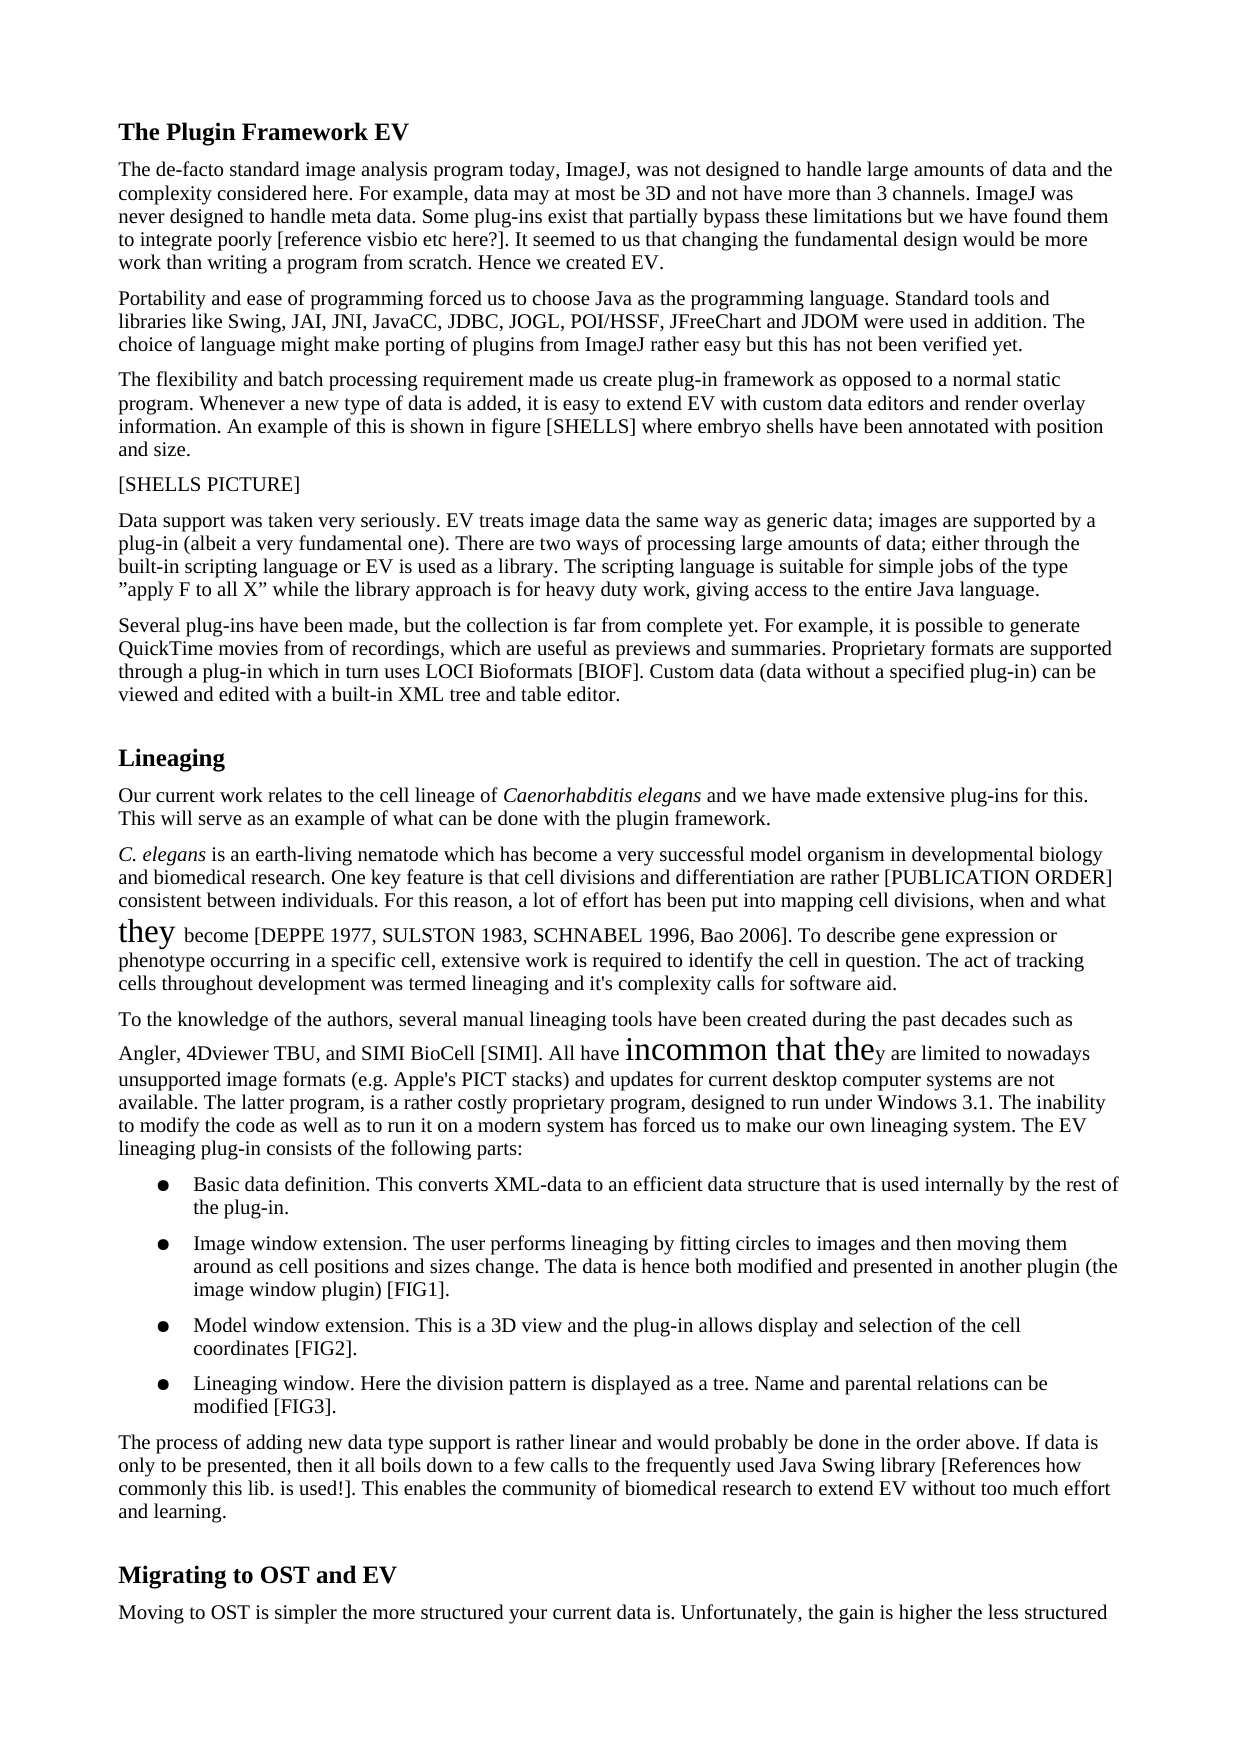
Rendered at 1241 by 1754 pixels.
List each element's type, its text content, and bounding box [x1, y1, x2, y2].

text The process of adding new data type support is rather linear and would probably be done in the order above. If data is only to be presented, then it all boils down to a few calls to the frequently used Java Swing library [References how commonly this lib. is used!]. This enables the community of biomedical research to extend EV without too much effort and learning. [118, 1431, 1122, 1523]
text C. elegans is an earth-living nematode which has become a very successful model organism in developmental biology and biomedical research. One key feature is that cell divisions and differentiation are rather [PUBLICATION ORDER] consistent between individuals. For this reason, a lot of effort has been put into mapping cell divisions, when and what they become [DEPPE 1977, SULSTON 1983, SCHNABEL 1996, Bao 2006]. To describe gene expression or phenotype occurring in a specific cell, extensive work is required to identify the cell in question. The act of tracking cells throughout development was termed lineaging and it's complexity calls for software aid. [118, 843, 1122, 995]
list Lineaging window. Here the division pattern is displayed as a tree. Name and parental relations can be modified [FIG3]. [156, 1372, 1122, 1418]
subtitle Lineaging [118, 744, 1122, 772]
subtitle Migrating to OST and EV [118, 1561, 1122, 1589]
text Our current work relates to the cell lineage of Caenorhabditis elegans and we have made extensive plug-ins for this. This will serve as an example of what can be done with the plugin framework. [118, 784, 1122, 830]
text Moving to OST is simpler the more structured your current data is. Unfortunately, the gain is higher the less structured [118, 1601, 1122, 1624]
text The de-facto standard image analysis program today, ImageJ, was not designed to handle large amounts of data and the complexity considered here. For example, data may at most be 3D and not have more than 3 channels. ImageJ was never designed to handle meta data. Some plug-ins exist that partially bypass these limitations but we have found them to integrate poorly [reference visbio etc here?]. It seemed to us that changing the fundamental design would be more work than writing a program from scratch. Hence we created EV. [118, 158, 1122, 274]
list Model window extension. This is a 3D view and the plug-in allows display and selection of the cell coordinates [FIG2]. [156, 1313, 1122, 1360]
list Image window extension. The user performs lineaging by fitting circles to images and then moving them around as cell positions and sizes change. The data is hence both modified and presented in another plugin (the image window plugin) [FIG1]. [156, 1232, 1122, 1301]
text The flexibility and batch processing requirement made us create plug-in framework as opposed to a normal static program. Whenever a new type of data is added, it is easy to extend EV with custom data editors and render overlay information. An example of this is shown in figure [SHELLS] where embryo shells have been annotated with position and size. [118, 368, 1122, 461]
list Basic data definition. This converts XML-data to an efficient data structure that is used internally by the rest of the plug-in. [156, 1173, 1122, 1219]
text To the knowledge of the authors, several manual lineaging tools have been created during the past decades such as Angler, 4Dviewer TBU, and SIMI BioCell [SIMI]. All have incommon that they are limited to nowadays unsupported image formats (e.g. Apple's PICT stacks) and updates for current desktop computer systems are not available. The latter program, is a rather costly proprietary program, designed to run under Windows 3.1. The inability to modify the code as well as to run it on a modern system has forced us to make our own lineaging system. The EV lineaging plug-in consists of the following parts: [118, 1008, 1122, 1160]
text Portability and ease of programming forced us to choose Java as the programming language. Standard tools and libraries like Swing, JAI, JNI, JavaCC, JDBC, JOGL, POI/HSSF, JFreeChart and JDOM were used in addition. The choice of language might make porting of plugins from ImageJ rather easy but this has not been verified yet. [118, 286, 1122, 356]
text [SHELLS PICTURE] [118, 473, 1122, 496]
text Several plug-ins have been made, but the collection is far from complete yet. For example, it is possible to generate QuickTime movies from of recordings, which are useful as previews and summaries. Proprietary formats are supported through a plug-in which in turn uses LOCI Bioformats [BIOF]. Custom data (data without a specified plug-in) can be viewed and edited with a built-in XML tree and table editor. [118, 614, 1122, 706]
text Data support was taken very seriously. EV treats image data the same way as generic data; images are supported by a plug-in (albeit a very fundamental one). There are two ways of processing large amounts of data; either through the built-in scripting language or EV is used as a library. The scripting language is suitable for simple jobs of the type ”apply F to all X” while the library approach is for heavy duty work, giving access to the entire Java language. [118, 509, 1122, 601]
subtitle The Plugin Framework EV [118, 118, 1122, 146]
